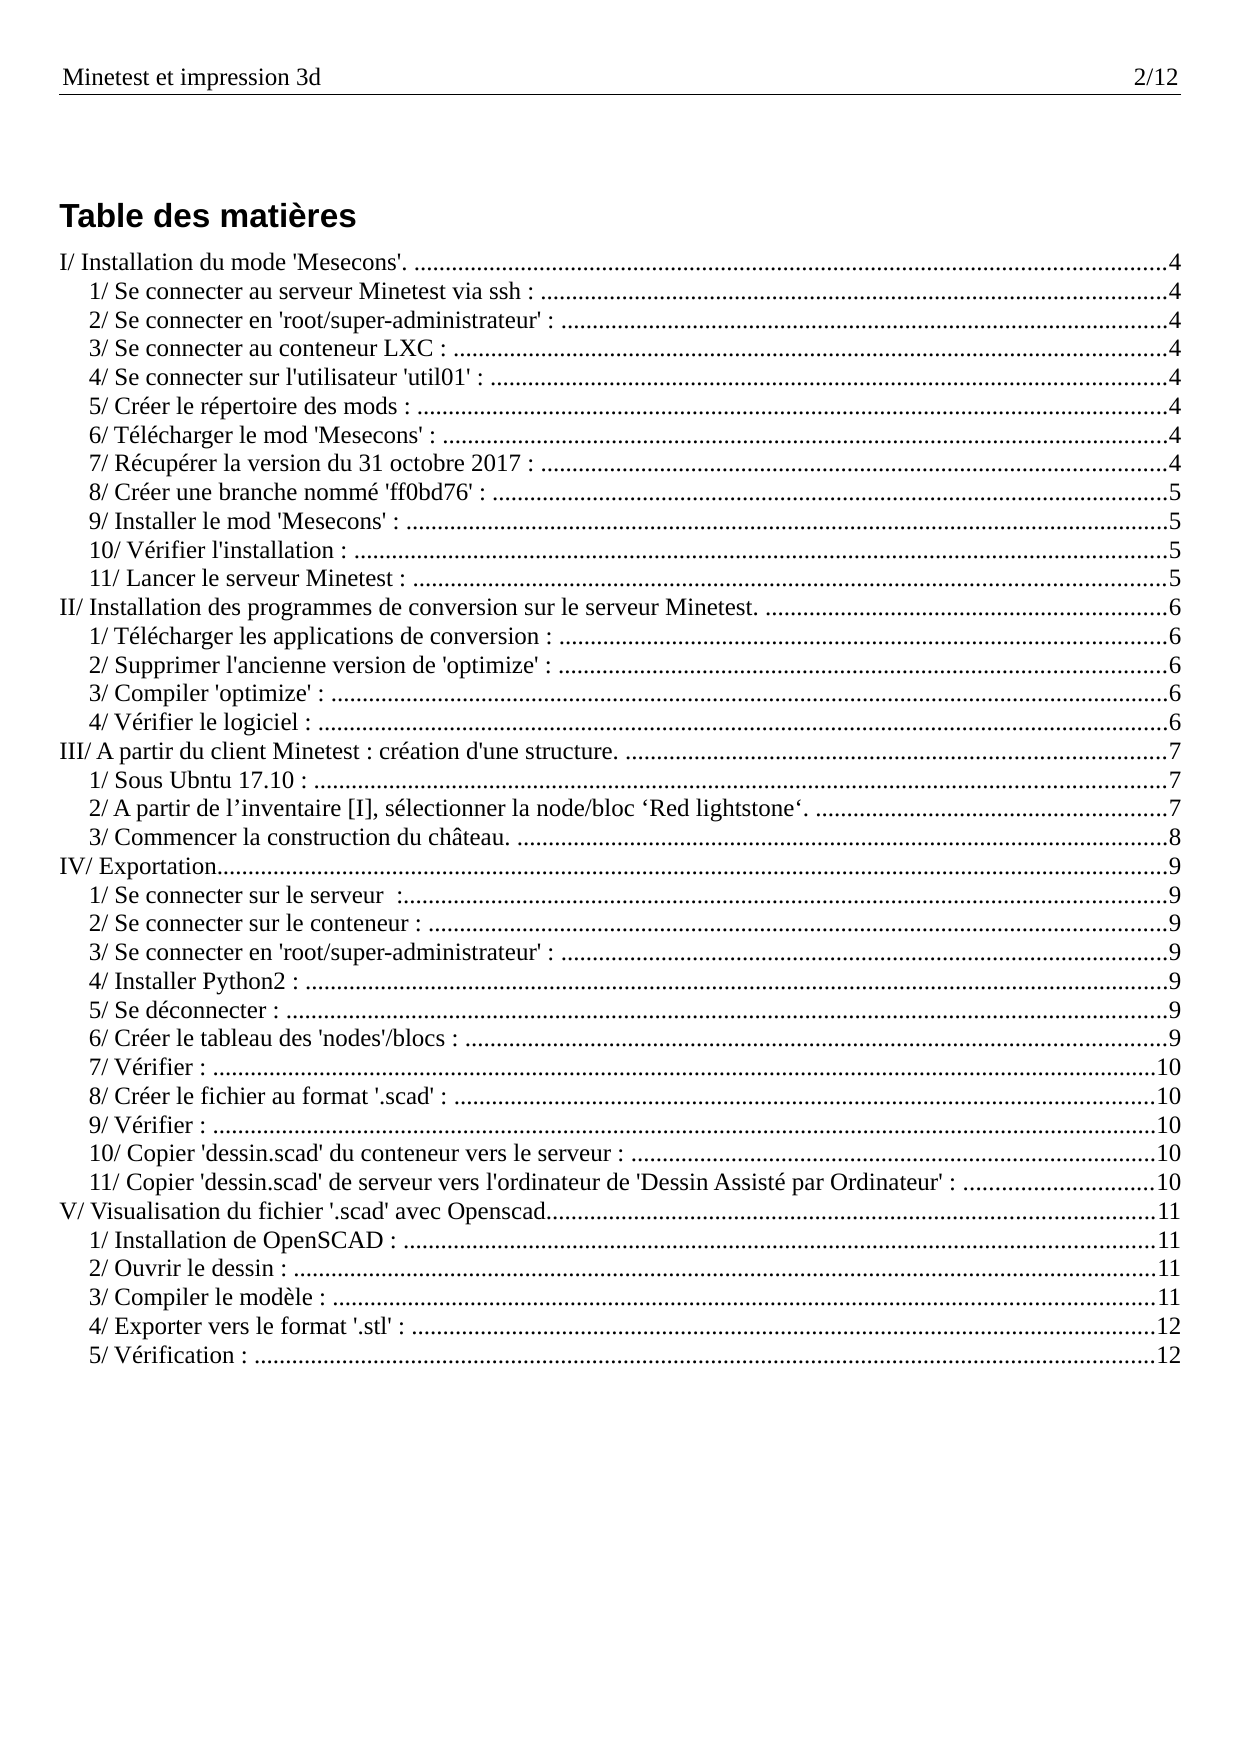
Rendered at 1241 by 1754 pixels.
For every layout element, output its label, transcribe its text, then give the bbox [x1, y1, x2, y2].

text II/ Installation des programmes de conversion sur le serveur Minetest. 6 [59, 592, 1181, 621]
text 2/ Se connecter sur le conteneur : 9 [88, 908, 1181, 937]
text 11/ Lancer le serveur Minetest : 5 [88, 563, 1181, 592]
text V/ Visualisation du fichier '.scad' avec Openscad. 11 [59, 1196, 1181, 1225]
text 3/ Compiler le modèle : 11 [88, 1282, 1181, 1311]
text 9/ Vérifier : 10 [88, 1110, 1181, 1138]
text 5/ Vérification : 12 [88, 1340, 1181, 1368]
text 4/ Installer Python2 : 9 [88, 966, 1181, 995]
text 1/ Sous Ubntu 17.10 : 7 [88, 765, 1181, 793]
text 2/ A partir de l’inventaire [I], sélectionner la node/bloc ‘Red lightstone‘. 7 [88, 793, 1181, 822]
text 3/ Compiler 'optimize' : 6 [88, 678, 1181, 707]
text 8/ Créer une branche nommé 'ff0bd76' : 5 [88, 477, 1181, 506]
text III/ A partir du client Minetest : création d'une structure. 7 [59, 736, 1181, 765]
text 7/ Vérifier : 10 [88, 1052, 1181, 1081]
text 7/ Récupérer la version du 31 octobre 2017 : 4 [88, 448, 1181, 477]
text 1/ Se connecter sur le serveur : 9 [88, 880, 1181, 908]
text IV/ Exportation. 9 [59, 851, 1181, 880]
text 10/ Copier 'dessin.scad' du conteneur vers le serveur : 10 [88, 1138, 1181, 1167]
text 3/ Commencer la construction du château. 8 [88, 822, 1181, 851]
text 9/ Installer le mod 'Mesecons' : 5 [88, 506, 1181, 535]
text 1/ Installation de OpenSCAD : 11 [88, 1225, 1181, 1253]
text 1/ Télécharger les applications de conversion : 6 [88, 621, 1181, 650]
text 8/ Créer le fichier au format '.scad' : 10 [88, 1081, 1181, 1110]
text 2/ Supprimer l'ancienne version de 'optimize' : 6 [88, 650, 1181, 678]
text 4/ Exporter vers le format '.stl' : 12 [88, 1311, 1181, 1340]
text 10/ Vérifier l'installation : 5 [88, 535, 1181, 563]
text 5/ Se déconnecter : 9 [88, 995, 1181, 1023]
text 6/ Créer le tableau des 'nodes'/blocs : 9 [88, 1023, 1181, 1052]
text 4/ Se connecter sur l'utilisateur 'util01' : 4 [88, 362, 1181, 391]
text 6/ Télécharger le mod 'Mesecons' : 4 [88, 420, 1181, 448]
text 3/ Se connecter en 'root/super-administrateur' : 9 [88, 937, 1181, 966]
text 2/ Se connecter en 'root/super-administrateur' : 4 [88, 305, 1181, 333]
text 2/ Ouvrir le dessin : 11 [88, 1253, 1181, 1282]
text 4/ Vérifier le logiciel : 6 [88, 707, 1181, 736]
text 5/ Créer le répertoire des mods : 4 [88, 391, 1181, 420]
subtitle Table des matières [59, 196, 1181, 235]
text 1/ Se connecter au serveur Minetest via ssh : 4 [88, 276, 1181, 305]
text 3/ Se connecter au conteneur LXC : 4 [88, 333, 1181, 362]
text I/ Installation du mode 'Mesecons'. 4 [59, 247, 1181, 276]
text 11/ Copier 'dessin.scad' de serveur vers l'ordinateur de 'Dessin Assisté par Ordinateur' : 10 [88, 1167, 1181, 1196]
